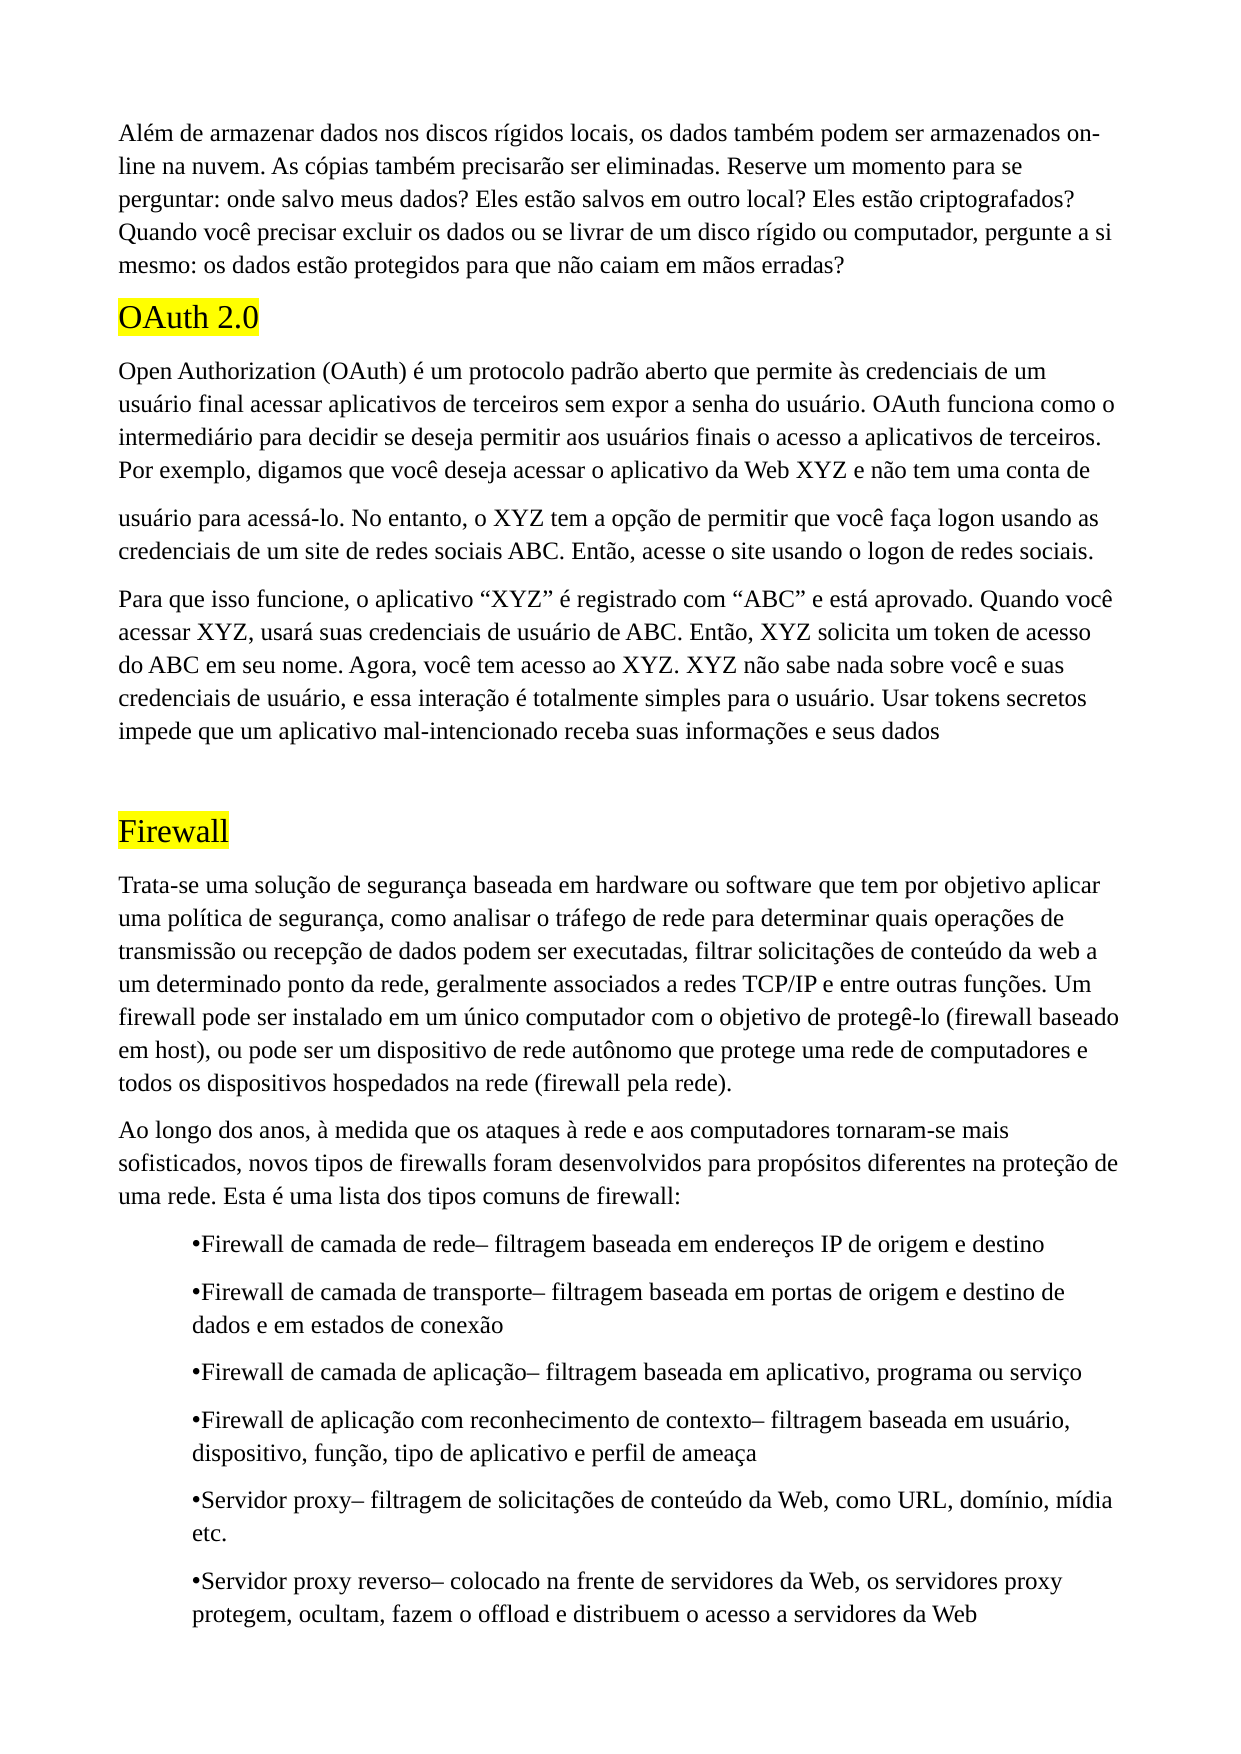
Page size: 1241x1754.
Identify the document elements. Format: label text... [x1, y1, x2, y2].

list Firewall de camada de transporte– filtragem baseada em portas de origem e destino de dados e em estados de conexão [118, 1277, 1122, 1338]
list Firewall de camada de rede– filtragem baseada em endereços IP de origem e destino [118, 1229, 1122, 1258]
list Firewall de aplicação com reconhecimento de contexto– filtragem baseada em usuário, dispositivo, função, tipo de aplicativo e perfil de ameaça [118, 1405, 1122, 1467]
text Ao longo dos anos, à medida que os ataques à rede e aos computadores tornaram-se mais sofisticados, novos tipos de firewalls foram desenvolvidos para propósitos diferentes na proteção de uma rede. Esta é uma lista dos tipos comuns de firewall: [118, 1115, 1122, 1210]
list Firewall de camada de aplicação– filtragem baseada em aplicativo, programa ou serviço [118, 1357, 1122, 1386]
text Trata-se uma solução de segurança baseada em hardware ou software que tem por objetivo aplicar uma política de segurança, como analisar o tráfego de rede para determinar quais operações de transmissão ou recepção de dados podem ser executadas, filtrar solicitações de conteúdo da web a um determinado ponto da rede, geralmente associados a redes TCP/IP e entre outras funções. Um firewall pode ser instalado em um único computador com o objetivo de protegê-lo (firewall baseado em host), ou pode ser um dispositivo de rede autônomo que protege uma rede de computadores e todos os dispositivos hospedados na rede (firewall pela rede). [118, 870, 1122, 1097]
text Para que isso funcione, o aplicativo “XYZ” é registrado com “ABC” e está aprovado. Quando você acessar XYZ, usará suas credenciais de usuário de ABC. Então, XYZ solicita um token de acesso do ABC em seu nome. Agora, você tem acesso ao XYZ. XYZ não sabe nada sobre você e suas credenciais de usuário, e essa interação é totalmente simples para o usuário. Usar tokens secretos impede que um aplicativo mal-intencionado receba suas informações e seus dados [118, 584, 1122, 744]
list Servidor proxy– filtragem de solicitações de conteúdo da Web, como URL, domínio, mídia etc. [118, 1486, 1122, 1547]
text Open Authorization (OAuth) é um protocolo padrão aberto que permite às credenciais de um usuário final acessar aplicativos de terceiros sem expor a senha do usuário. OAuth funciona como o intermediário para decidir se deseja permitir aos usuários finais o acesso a aplicativos de terceiros. Por exemplo, digamos que você deseja acessar o aplicativo da Web XYZ e não tem uma conta de [118, 356, 1122, 484]
text Firewall [118, 811, 1122, 849]
list Servidor proxy reverso– colocado na frente de servidores da Web, os servidores proxy protegem, ocultam, fazem o offload e distribuem o acesso a servidores da Web [118, 1566, 1122, 1628]
text usuário para acessá-lo. No entanto, o XYZ tem a opção de permitir que você faça logon usando as credenciais de um site de redes sociais ABC. Então, acesse o site usando o logon de redes sociais. [118, 503, 1122, 565]
text Além de armazenar dados nos discos rígidos locais, os dados também podem ser armazenados on-line na nuvem. As cópias também precisarão ser eliminadas. Reserve um momento para se perguntar: onde salvo meus dados? Eles estão salvos em outro local? Eles estão criptografados? Quando você precisar excluir os dados ou se livrar de um disco rígido ou computador, pergunte a si mesmo: os dados estão protegidos para que não caiam em mãos erradas? [118, 118, 1122, 279]
text OAuth 2.0 [118, 298, 1122, 336]
